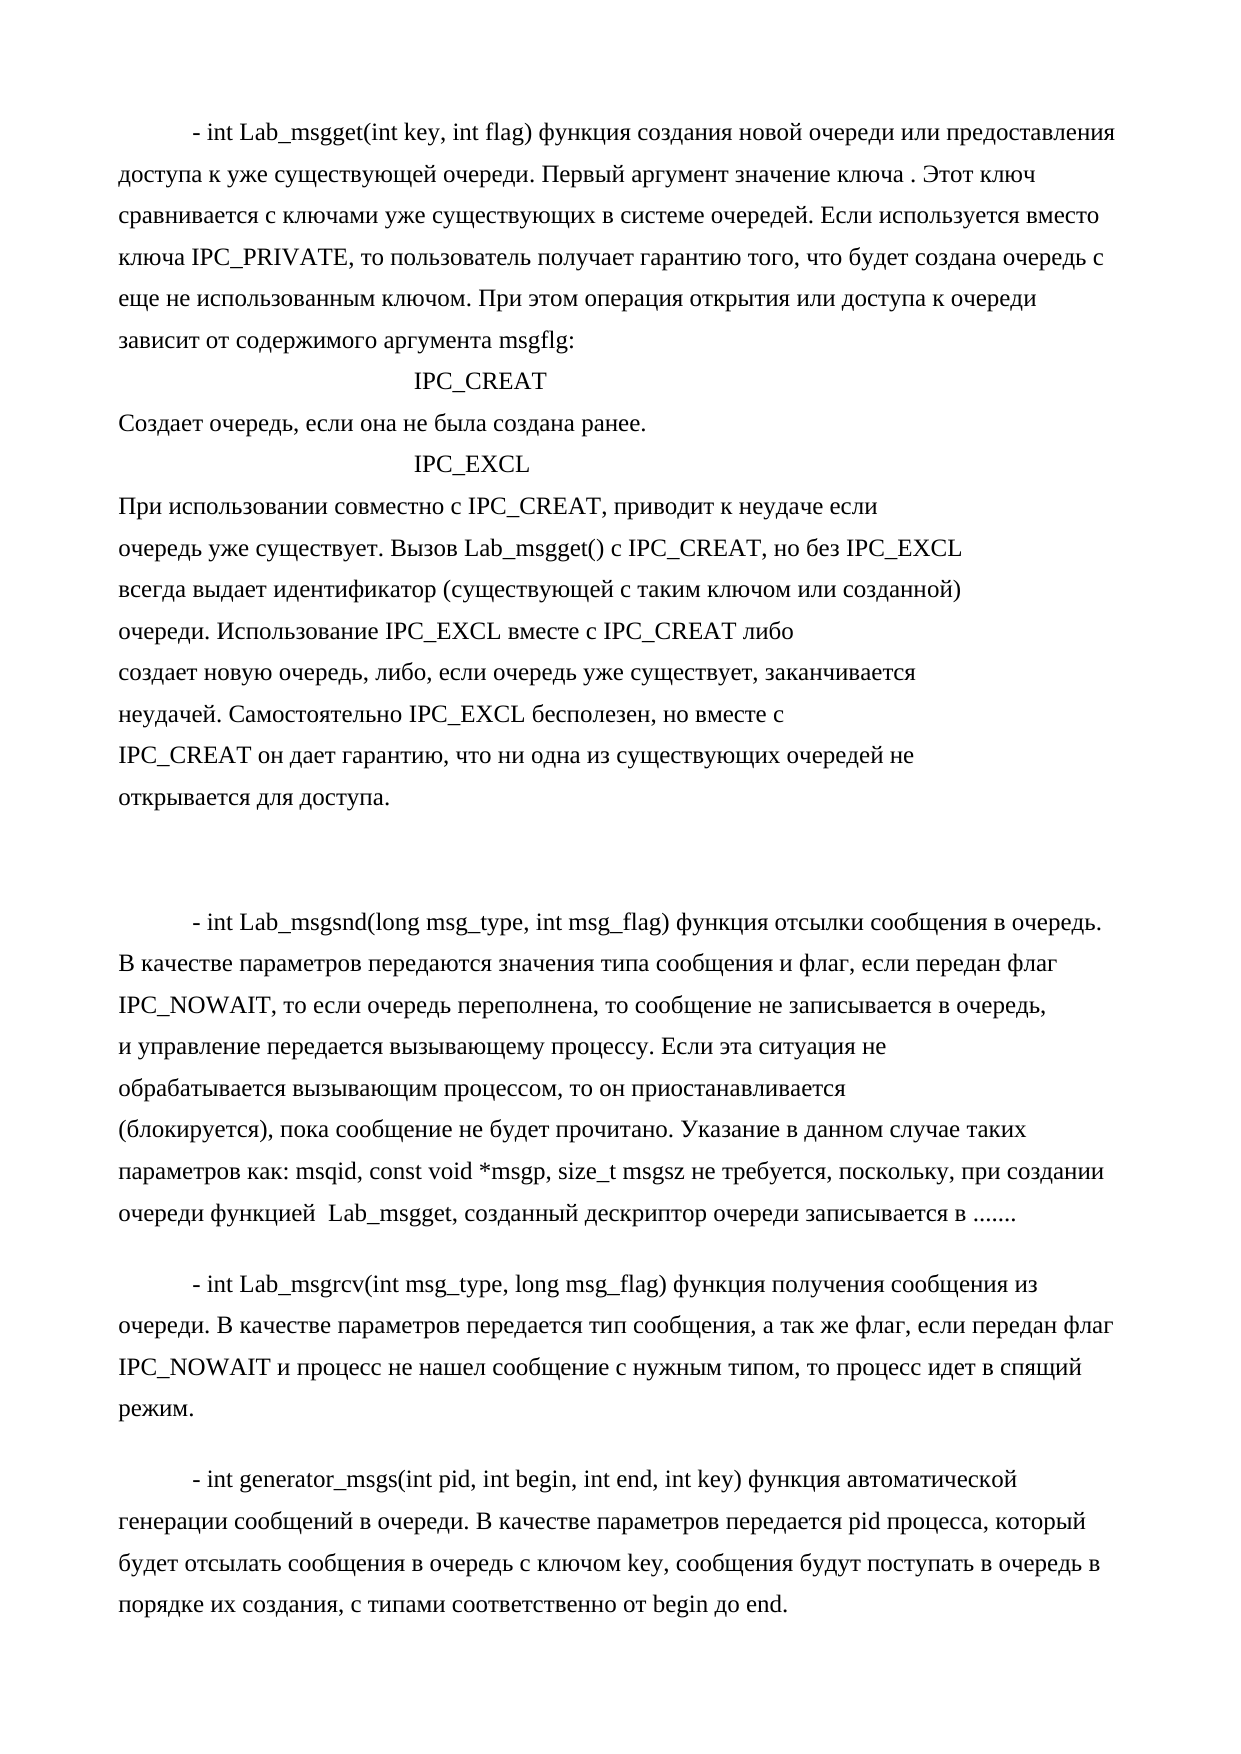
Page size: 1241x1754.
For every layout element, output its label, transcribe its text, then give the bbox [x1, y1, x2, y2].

text - int generator_msgs(int pid, int begin, int end, int key) функция автоматической генерации сообщений в очереди. В качестве параметров передается pid процесса, который будет отсылать сообщения в очередь с ключом key, сообщения будут поступать в очередь в порядке их создания, с типами соответственно от begin до end. [118, 1466, 1122, 1618]
text очередь уже существует. Вызов Lab_msgget() с IPC_CREAT, но без IPC_EXCL [118, 534, 1122, 561]
text открывается для доступа. [118, 783, 1122, 811]
text - int Lab_msgget(int key, int flag) функция создания новой очереди или предоставления доступа к уже существующей очереди. Первый аргумент значение ключа . Этот ключ сравнивается с ключами уже существующих в системе очередей. Если используется вместо ключа IPC_PRIVATE, то пользователь получает гарантию того, что будет создана очередь с еще не использованным ключом. При этом операция открытия или доступа к очереди зависит от содержимого аргумента msgflg: [118, 118, 1122, 354]
text всегда выдает идентификатор (существующей с таким ключом или созданной) [118, 575, 1122, 603]
text очереди. Использование IPC_EXCL вместе с IPC_CREAT либо [118, 617, 1122, 644]
text - int Lab_msgsnd(long msg_type, int msg_flag) функция отсылки сообщения в очередь. В качестве параметров передаются значения типа сообщения и флаг, если передан флаг IPC_NOWAIT, то если очередь переполнена, то сообщение не записывается в очередь, [118, 908, 1122, 1019]
text неудачей. Самостоятельно IPC_EXCL бесполезен, но вместе c [118, 700, 1122, 728]
text создает новую очередь, либо, если очередь уже существует, заканчивается [118, 658, 1122, 686]
text и управление передается вызывающему процессу. Если эта ситуация не [118, 1032, 1122, 1060]
text Создает очередь, если она не была создана ранее. [118, 409, 1122, 437]
text (блокируется), пока сообщение не будет прочитано. Указание в данном случае таких параметров как: msqid, const void *msgp, size_t msgsz не требуется, поскольку, при создании очереди функцией Lab_msgget, созданный дескриптор очереди записывается в ....... [118, 1116, 1122, 1226]
text IPC_CREAT он дает гарантию, что ни одна из существующих очередей не [118, 742, 1122, 769]
text При использовании совместно с IPC_CREAT, приводит к неудаче если [118, 492, 1122, 520]
text - int Lab_msgrcv(int msg_type, long msg_flag) функция получения сообщения из очереди. В качестве параметров передается тип сообщения, а так же флаг, если передан флаг IPC_NOWAIT и процесс не нашел сообщение с нужным типом, то процесс идет в спящий режим. [118, 1270, 1122, 1422]
text IPC_EXCL [118, 451, 1122, 478]
text обрабатывается вызывающим процессом, то он приостанавливается [118, 1074, 1122, 1102]
text IPC_CREAT [118, 367, 1122, 395]
